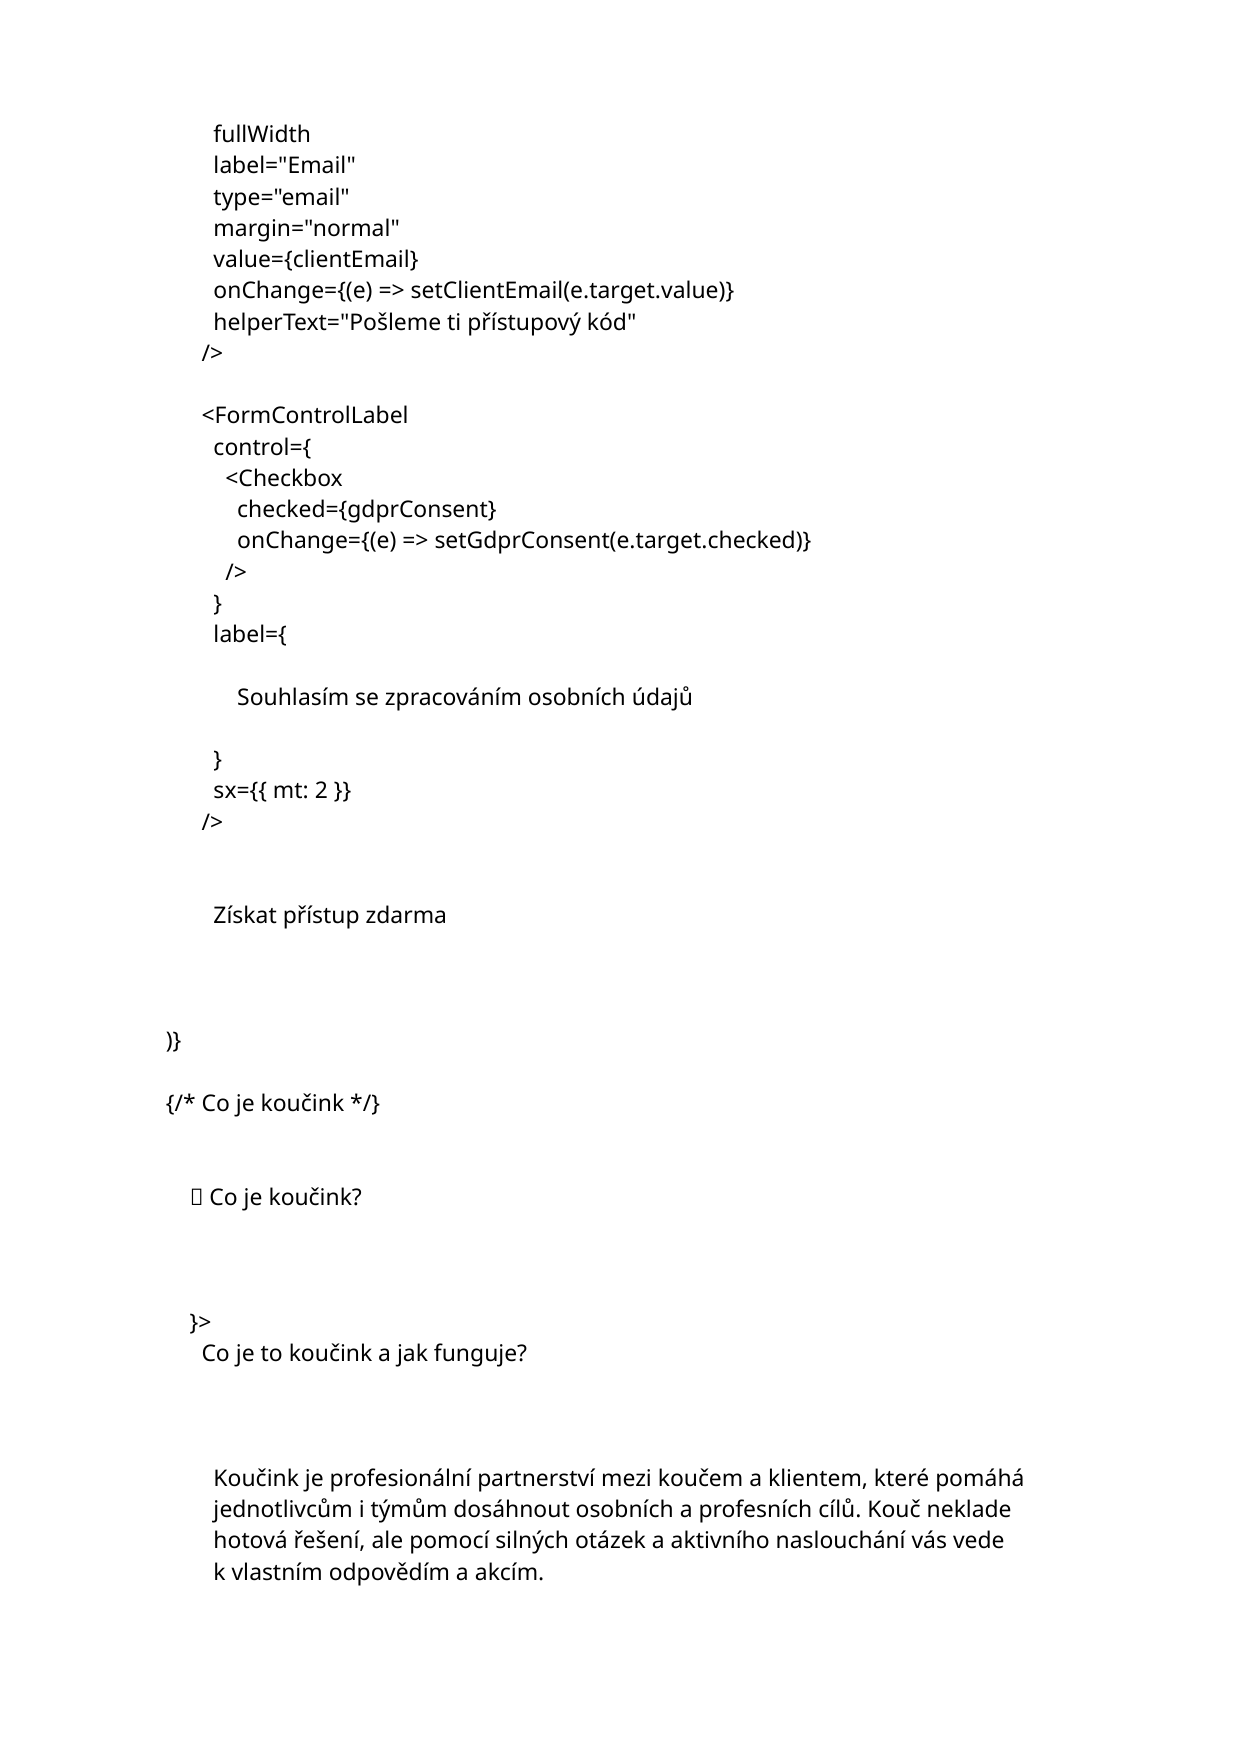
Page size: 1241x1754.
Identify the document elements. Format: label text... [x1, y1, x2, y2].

text } [118, 587, 1122, 618]
text 📖 Co je koučink? [118, 1181, 1122, 1212]
text control={ [118, 431, 1122, 462]
text Koučink je profesionální partnerství mezi koučem a klientem, které pomáhá [118, 1462, 1122, 1493]
text margin="normal" [118, 212, 1122, 243]
text /> [118, 806, 1122, 837]
text /> [118, 337, 1122, 368]
text } [118, 743, 1122, 774]
text }> [118, 1306, 1122, 1337]
text label="Email" [118, 149, 1122, 181]
text )} [118, 1024, 1122, 1056]
text checked={gdprConsent} [118, 493, 1122, 524]
text Získat přístup zdarma [118, 899, 1122, 931]
text <FormControlLabel [118, 399, 1122, 431]
text jednotlivcům i týmům dosáhnout osobních a profesních cílů. Kouč neklade [118, 1493, 1122, 1524]
text Souhlasím se zpracováním osobních údajů [118, 681, 1122, 712]
text <Checkbox [118, 462, 1122, 493]
text hotová řešení, ale pomocí silných otázek a aktivního naslouchání vás vede [118, 1524, 1122, 1556]
text value={clientEmail} [118, 243, 1122, 274]
text Co je to koučink a jak funguje? [118, 1337, 1122, 1368]
text type="email" [118, 181, 1122, 212]
text onChange={(e) => setGdprConsent(e.target.checked)} [118, 524, 1122, 556]
text helperText="Pošleme ti přístupový kód" [118, 306, 1122, 337]
text onChange={(e) => setClientEmail(e.target.value)} [118, 274, 1122, 306]
text fullWidth [118, 118, 1122, 149]
text /> [118, 556, 1122, 587]
text k vlastním odpovědím a akcím. [118, 1556, 1122, 1587]
text label={ [118, 618, 1122, 649]
text {/* Co je koučink */} [118, 1087, 1122, 1118]
text sx={{ mt: 2 }} [118, 774, 1122, 806]
